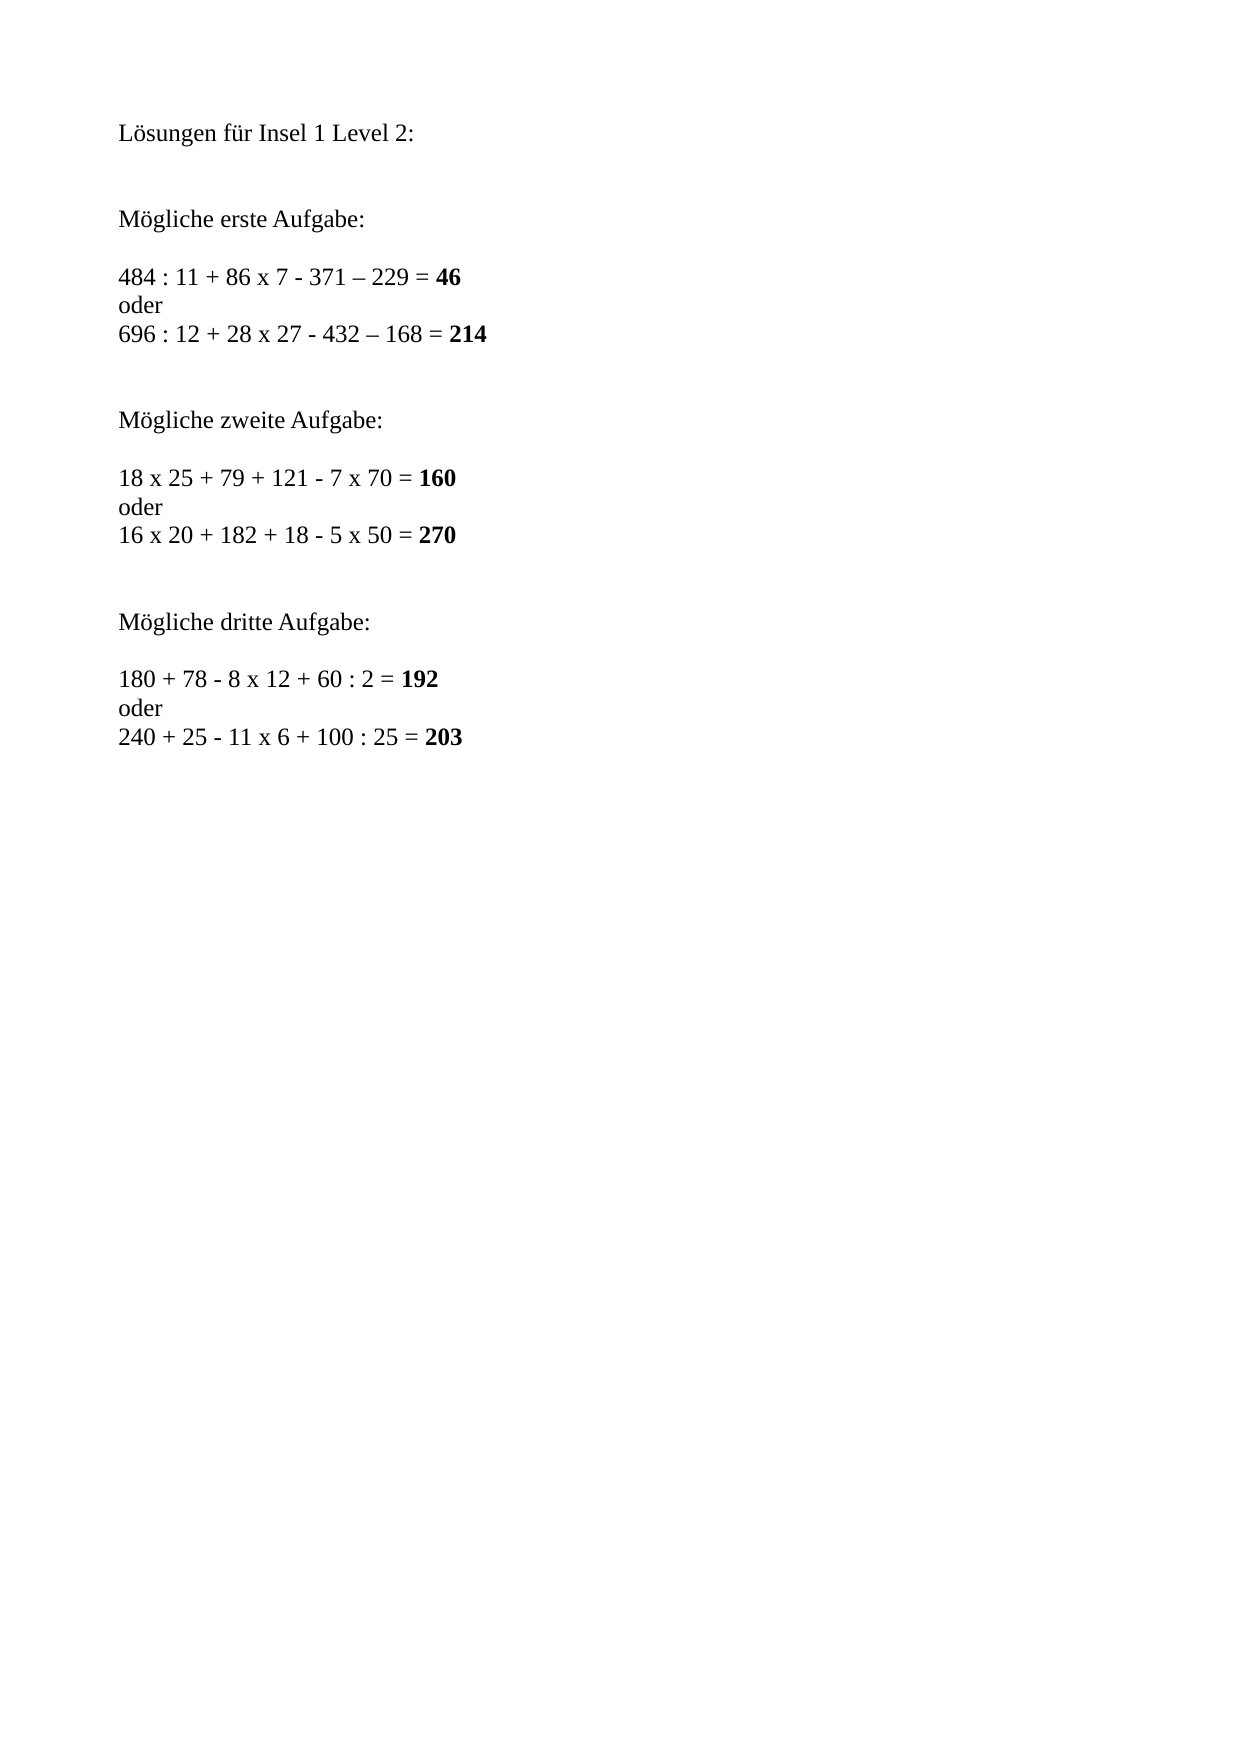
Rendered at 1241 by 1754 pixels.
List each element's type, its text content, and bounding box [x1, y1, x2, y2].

text Lösungen für Insel 1 Level 2: [118, 118, 1122, 147]
text 240 + 25 - 11 x 6 + 100 : 25 = 203 [118, 722, 1122, 751]
text oder [118, 693, 1122, 722]
text 18 x 25 + 79 + 121 - 7 x 70 = 160 [118, 463, 1122, 492]
text 180 + 78 - 8 x 12 + 60 : 2 = 192 [118, 664, 1122, 693]
text 484 : 11 + 86 x 7 - 371 – 229 = 46 [118, 262, 1122, 291]
text 696 : 12 + 28 x 27 - 432 – 168 = 214 [118, 319, 1122, 348]
text Mögliche dritte Aufgabe: [118, 607, 1122, 636]
text Mögliche zweite Aufgabe: [118, 406, 1122, 434]
text oder [118, 291, 1122, 319]
text oder [118, 492, 1122, 521]
text 16 x 20 + 182 + 18 - 5 x 50 = 270 [118, 521, 1122, 549]
text Mögliche erste Aufgabe: [118, 204, 1122, 233]
